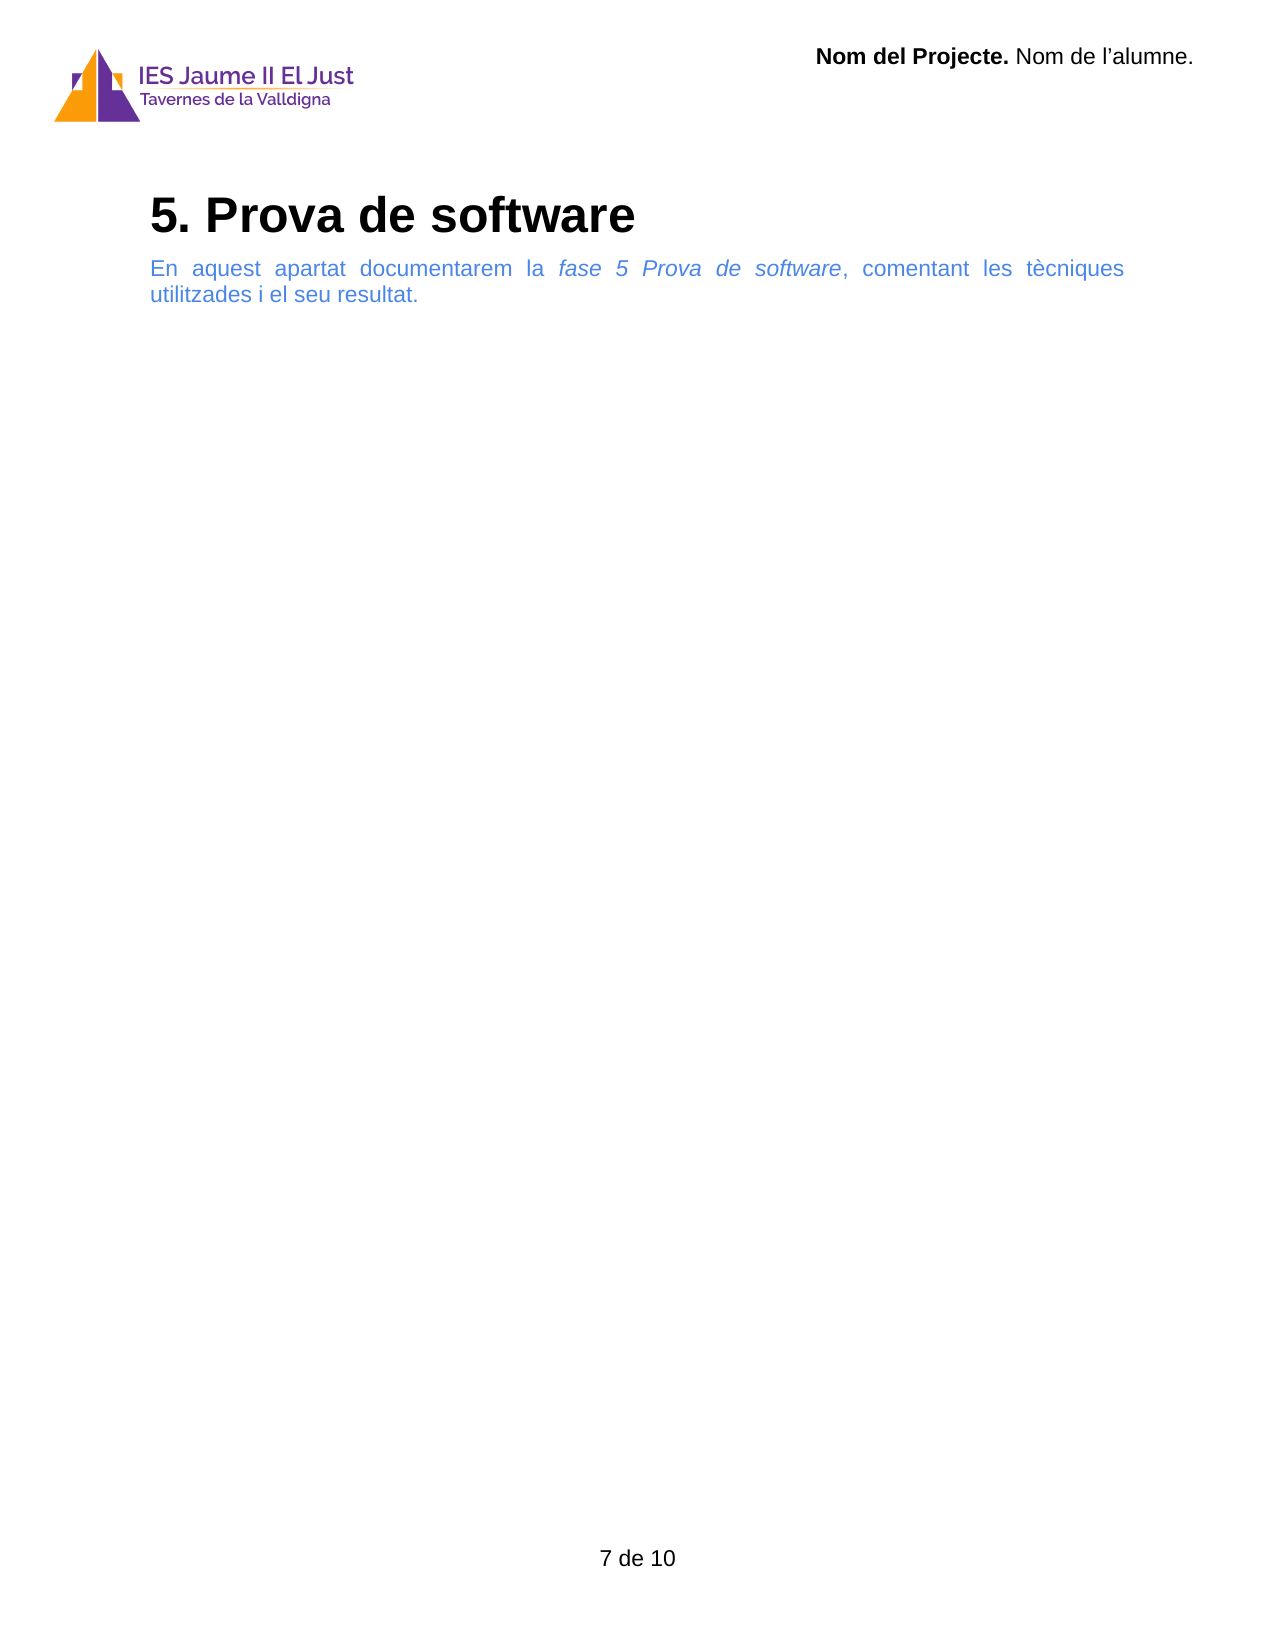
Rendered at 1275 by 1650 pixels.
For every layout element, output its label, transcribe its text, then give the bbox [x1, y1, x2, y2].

subtitle 5. Prova de software [150, 185, 1124, 242]
subtitle En aquest apartat documentarem la fase 5 Prova de software, comentant les tècniques utilitzades i el seu resultat. [150, 255, 1124, 308]
picture [50, 42, 354, 129]
